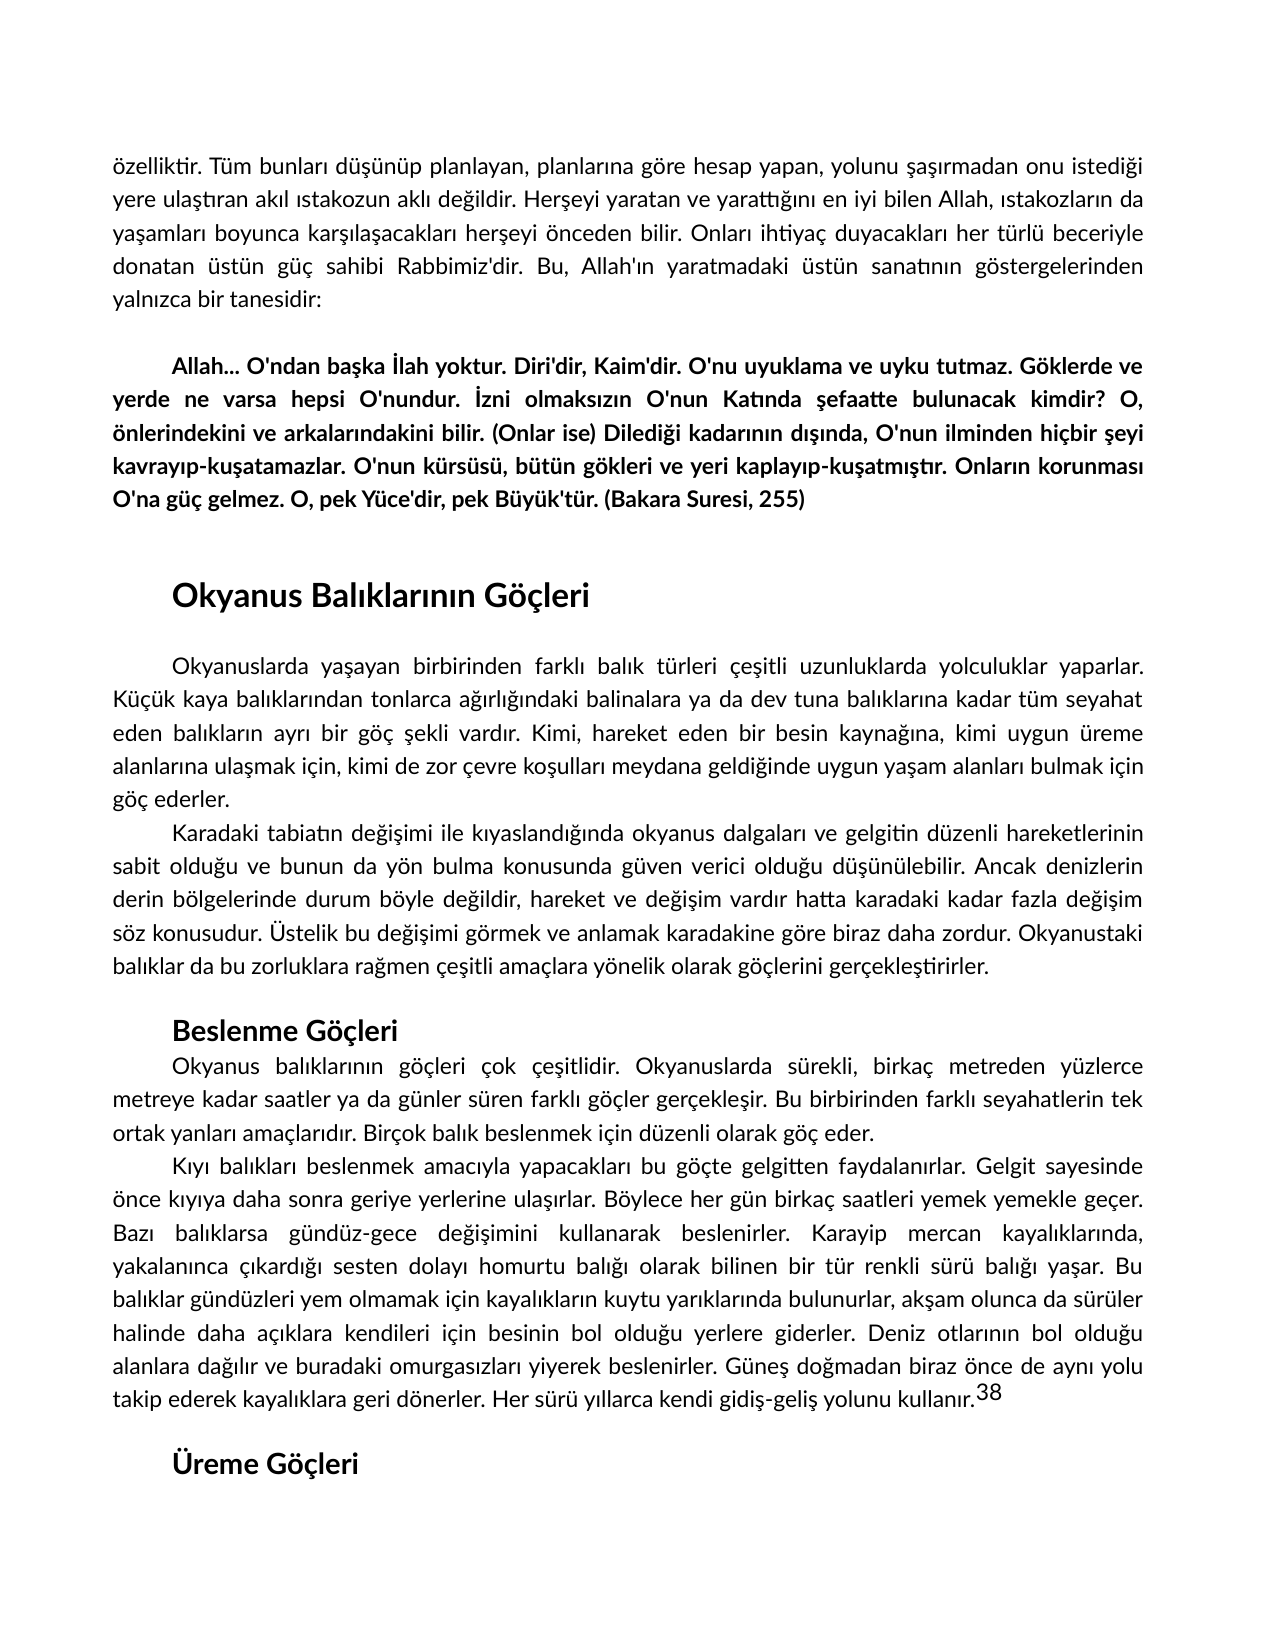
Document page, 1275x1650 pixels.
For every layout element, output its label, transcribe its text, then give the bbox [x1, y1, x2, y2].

text Allah... O'ndan başka İlah yoktur. Diri'dir, Kaim'dir. O'nu uyuklama ve uyku tutmaz. Göklerde ve yerde ne varsa hepsi O'nundur. İzni olmaksızın O'nun Katında şefaatte bulunacak kimdir? O, önlerindekini ve arkalarındakini bilir. (Onlar ise) Dilediği kadarının dışında, O'nun ilminden hiçbir şeyi kavrayıp-kuşatamazlar. O'nun kürsüsü, bütün gökleri ve yeri kaplayıp-kuşatmıştır. Onların korunması O'na güç gelmez. O, pek Yüce'dir, pek Büyük'tür. (Bakara Suresi, 255) [112, 348, 1145, 514]
text Beslenme Göçleri [112, 1014, 1145, 1048]
text Üreme Göçleri [112, 1448, 1145, 1481]
text özelliktir. Tüm bunları düşünüp planlayan, planlarına göre hesap yapan, yolunu şaşırmadan onu istediği yere ulaştıran akıl ıstakozun aklı değildir. Herşeyi yaratan ve yarattığını en iyi bilen Allah, ıstakozların da yaşamları boyunca karşılaşacakları herşeyi önceden bilir. Onları ihtiyaç duyacakları her türlü beceriyle donatan üstün güç sahibi Rabbimiz'dir. Bu, Allah'ın yaratmadaki üstün sanatının göstergelerinden yalnızca bir tanesidir: [112, 148, 1145, 314]
text Okyanuslarda yaşayan birbirinden farklı balık türleri çeşitli uzunluklarda yolculuklar yaparlar. Küçük kaya balıklarından tonlarca ağırlığındaki balinalara ya da dev tuna balıklarına kadar tüm seyahat eden balıkların ayrı bir göç şekli vardır. Kimi, hareket eden bir besin kaynağına, kimi uygun üreme alanlarına ulaşmak için, kimi de zor çevre koşulları meydana geldiğinde uygun yaşam alanları bulmak için göç ederler. [112, 648, 1145, 814]
text Okyanus Balıklarının Göçleri [112, 581, 1145, 614]
text Kıyı balıkları beslenmek amacıyla yapacakları bu göçte gelgitten faydalanırlar. Gelgit sayesinde önce kıyıya daha sonra geriye yerlerine ulaşırlar. Böylece her gün birkaç saatleri yemek yemekle geçer. Bazı balıklarsa gündüz-gece değişimini kullanarak beslenirler. Karayip mercan kayalıklarında, yakalanınca çıkardığı sesten dolayı homurtu balığı olarak bilinen bir tür renkli sürü balığı yaşar. Bu balıklar gündüzleri yem olmamak için kayalıkların kuytu yarıklarında bulunurlar, akşam olunca da sürüler halinde daha açıklara kendileri için besinin bol olduğu yerlere giderler. Deniz otlarının bol olduğu alanlara dağılır ve buradaki omurgasızları yiyerek beslenirler. Güneş doğmadan biraz önce de aynı yolu takip ederek kayalıklara geri dönerler. Her sürü yıllarca kendi gidiş-geliş yolunu kullanır.38 [112, 1148, 1145, 1414]
text Karadaki tabiatın değişimi ile kıyaslandığında okyanus dalgaları ve gelgitin düzenli hareketlerinin sabit olduğu ve bunun da yön bulma konusunda güven verici olduğu düşünülebilir. Ancak denizlerin derin bölgelerinde durum böyle değildir, hareket ve değişim vardır hatta karadaki kadar fazla değişim söz konusudur. Üstelik bu değişimi görmek ve anlamak karadakine göre biraz daha zordur. Okyanustaki balıklar da bu zorluklara rağmen çeşitli amaçlara yönelik olarak göçlerini gerçekleştirirler. [112, 814, 1145, 981]
text Okyanus balıklarının göçleri çok çeşitlidir. Okyanuslarda sürekli, birkaç metreden yüzlerce metreye kadar saatler ya da günler süren farklı göçler gerçekleşir. Bu birbirinden farklı seyahatlerin tek ortak yanları amaçlarıdır. Birçok balık beslenmek için düzenli olarak göç eder. [112, 1048, 1145, 1148]
